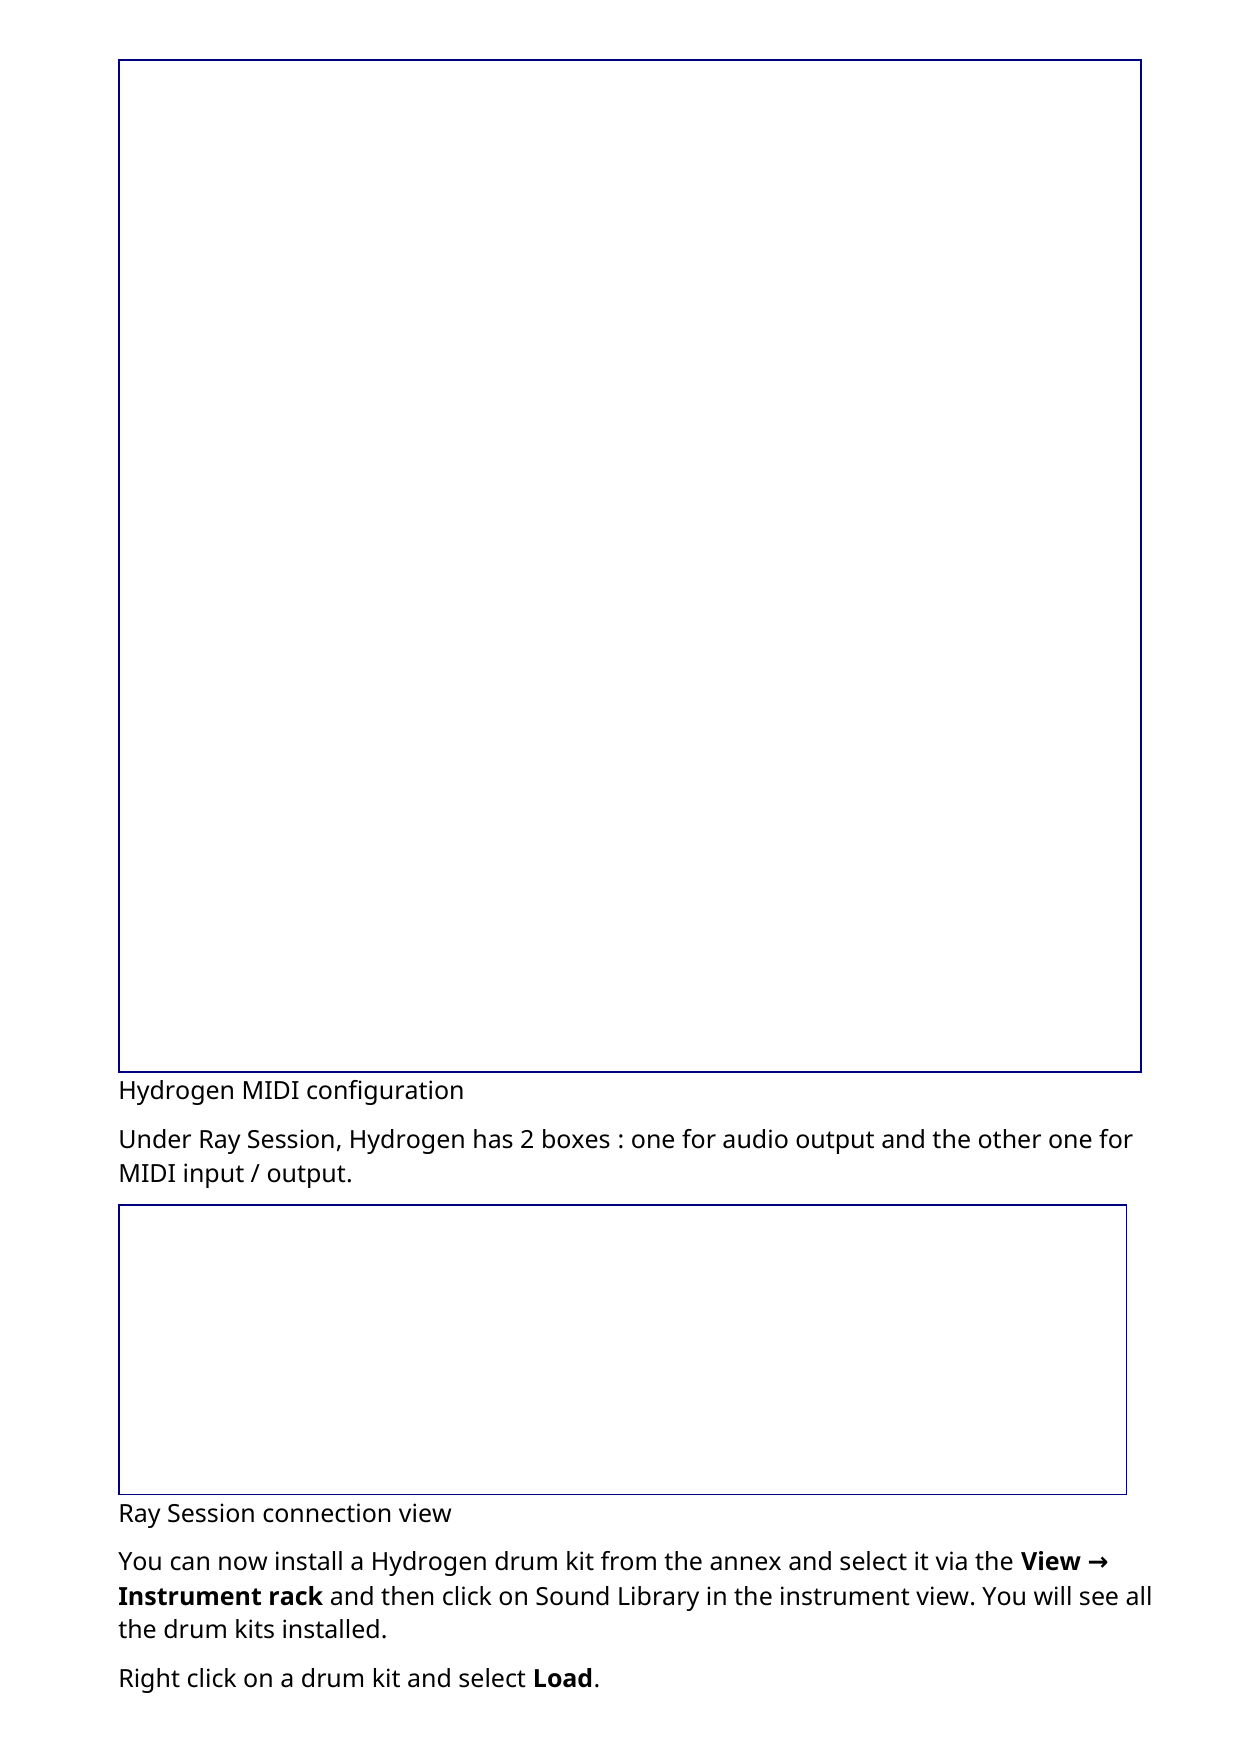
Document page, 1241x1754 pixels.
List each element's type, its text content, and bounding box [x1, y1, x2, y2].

text You can now install a Hydrogen drum kit from the annex and select it via the View → Instrument rack and then click on Sound Library in the instrument view. You will see all the drum kits installed. [118, 1544, 1181, 1646]
text Ray Session connection view [118, 1204, 1181, 1529]
text Right click on a drum kit and select Load. [118, 1661, 1181, 1695]
text Under Ray Session, Hydrogen has 2 boxes : one for audio output and the other one for MIDI input / output. [118, 1121, 1181, 1189]
text Hydrogen MIDI configuration [118, 59, 1181, 1107]
